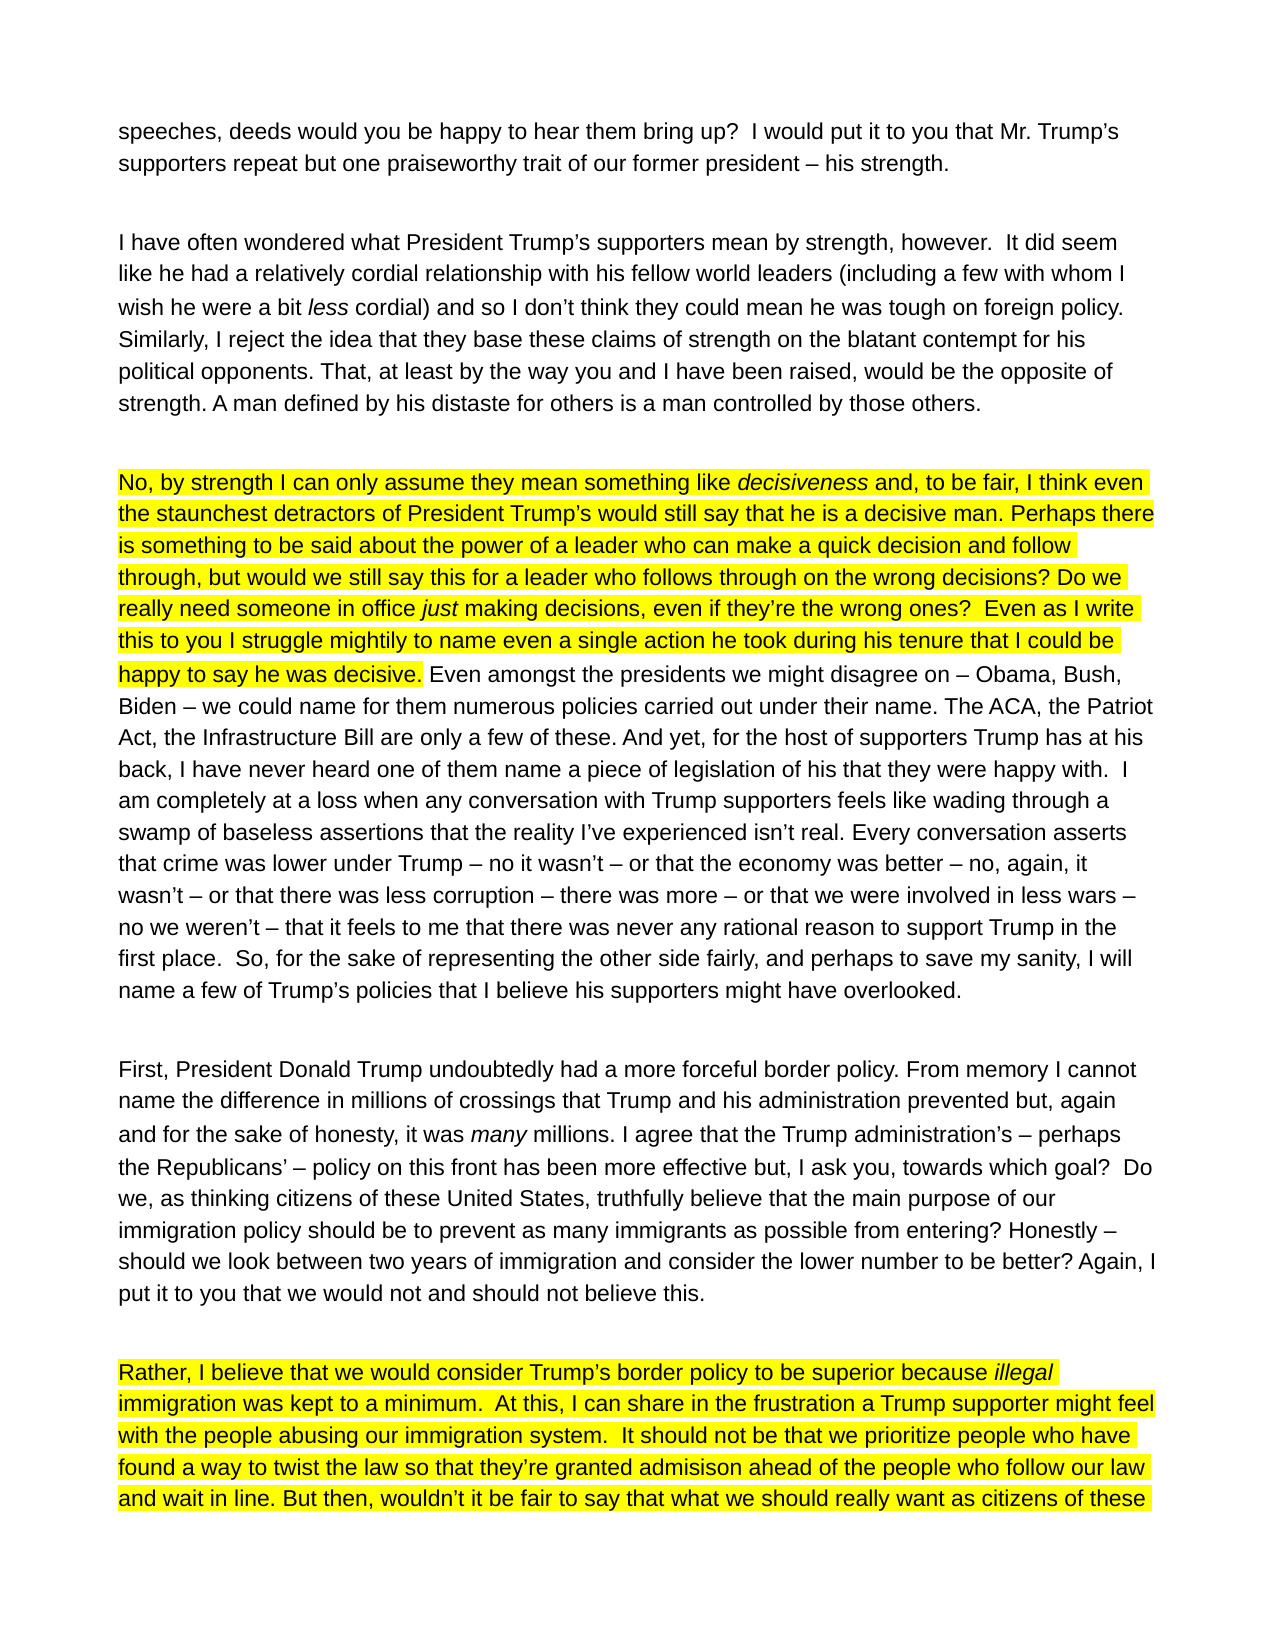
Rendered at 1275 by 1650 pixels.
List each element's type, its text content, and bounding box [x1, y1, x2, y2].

text Rather, I believe that we would consider Trump’s border policy to be superior because illegal immigration was kept to a minimum. At this, I can share in the frustration a Trump supporter might feel with the people abusing our immigration system. It should not be that we prioritize people who have found a way to twist the law so that they’re granted admisison ahead of the people who follow our law and wait in line. But then, wouldn’t it be fair to say that what we should really want as citizens of these [118, 1359, 1157, 1511]
text I have often wondered what President Trump’s supporters mean by strength, however. It did seem like he had a relatively cordial relationship with his fellow world leaders (including a few with whom I wish he were a bit less cordial) and so I don’t think they could mean he was tough on foreign policy. Similarly, I reject the idea that they base these claims of strength on the blatant contempt for his political opponents. That, at least by the way you and I have been raised, would be the opposite of strength. A man defined by his distaste for others is a man controlled by those others. [118, 229, 1157, 416]
text speeches, deeds would you be happy to hear them bring up? I would put it to you that Mr. Trump’s supporters repeat but one praiseworthy trait of our former president – his strength. [118, 118, 1157, 176]
text First, President Donald Trump undoubtedly had a more forceful border policy. From memory I cannot name the difference in millions of crossings that Trump and his administration prevented but, again and for the sake of honesty, it was many millions. I agree that the Trump administration’s – perhaps the Republicans’ – policy on this front has been more effective but, I ask you, towards which goal? Do we, as thinking citizens of these United States, truthfully believe that the main purpose of our immigration policy should be to prevent as many immigrants as possible from entering? Honestly – should we look between two years of immigration and consider the lower number to be better? Again, I put it to you that we would not and should not believe this. [118, 1056, 1157, 1306]
text No, by strength I can only assume they mean something like decisiveness and, to be fair, I think even the staunchest detractors of President Trump’s would still say that he is a decisive man. Perhaps there is something to be said about the power of a leader who can make a quick decision and follow through, but would we still say this for a leader who follows through on the wrong decisions? Do we really need someone in office just making decisions, even if they’re the wrong ones? Even as I write this to you I struggle mightily to name even a single action he took during his tenure that I could be happy to say he was decisive. Even amongst the presidents we might disagree on – Obama, Bush, Biden – we could name for them numerous policies carried out under their name. The ACA, the Patriot Act, the Infrastructure Bill are only a few of these. And yet, for the host of supporters Trump has at his back, I have never heard one of them name a piece of legislation of his that they were happy with. I am completely at a loss when any conversation with Trump supporters feels like wading through a swamp of baseless assertions that the reality I’ve experienced isn’t real. Every conversation asserts that crime was lower under Trump – no it wasn’t – or that the economy was better – no, again, it wasn’t – or that there was less corruption – there was more – or that we were involved in less wars – no we weren’t – that it feels to me that there was never any rational reason to support Trump in the first place. So, for the sake of representing the other side fairly, and perhaps to save my sanity, I will name a few of Trump’s policies that I believe his supporters might have overlooked. [118, 469, 1157, 1003]
